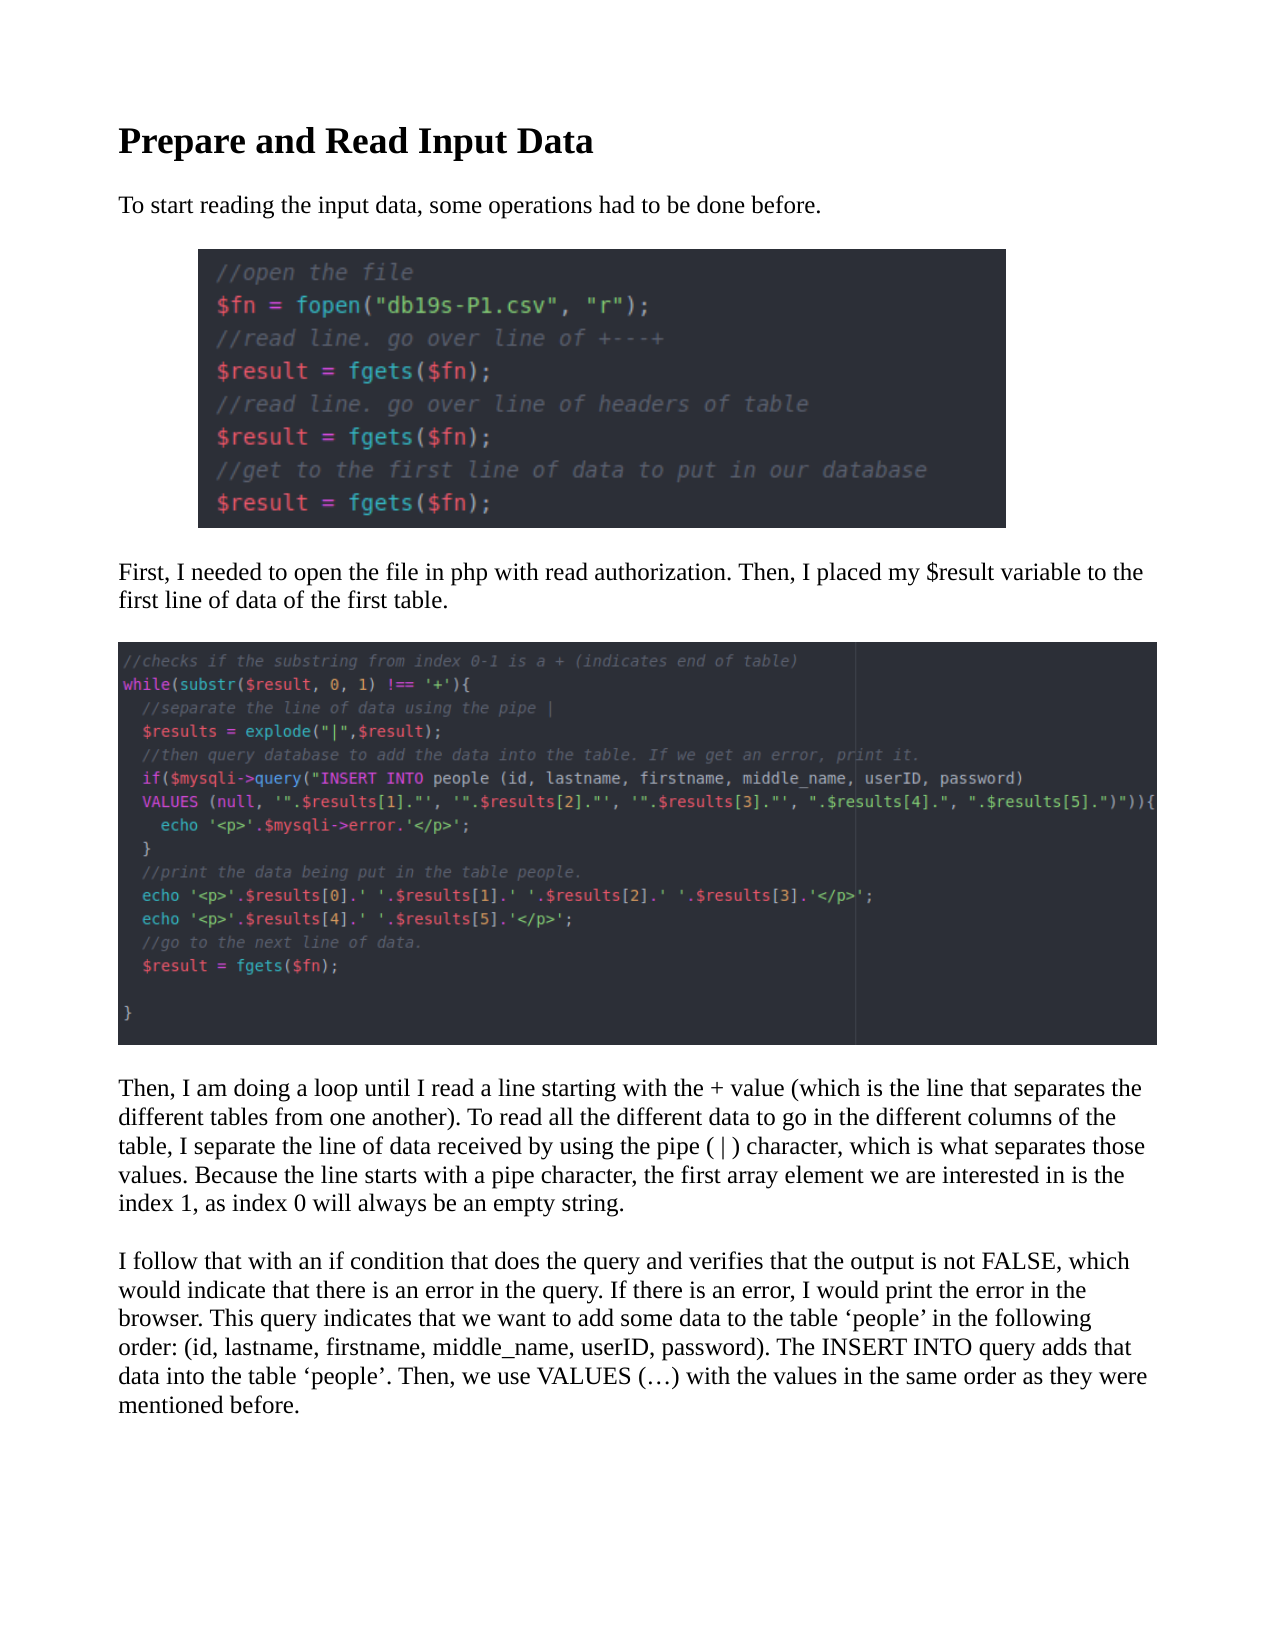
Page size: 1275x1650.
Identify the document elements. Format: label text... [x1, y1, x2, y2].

text Prepare and Read Input Data [118, 118, 1157, 161]
text I follow that with an if condition that does the query and verifies that the output is not FALSE, which would indicate that there is an error in the query. If there is an error, I would print the error in the browser. This query indicates that we want to add some data to the table ‘people’ in the following order: (id, lastname, firstname, middle_name, userID, password). The INSERT INTO query adds that data into the table ‘people’. Then, we use VALUES (…) with the values in the same order as they were mentioned before. [118, 1246, 1157, 1418]
picture [118, 642, 1157, 1045]
text To start reading the input data, some operations had to be done before. [118, 190, 1157, 219]
text Then, I am doing a loop until I read a line starting with the + value (which is the line that separates the different tables from one another). To read all the different data to go in the different columns of the table, I separate the line of data received by using the pipe ( | ) character, which is what separates those values. Because the line starts with a pipe character, the first array element we are interested in is the index 1, as index 0 will always be an empty string. [118, 1073, 1157, 1217]
picture [198, 249, 1006, 528]
text First, I needed to open the file in php with read authorization. Then, I placed my $result variable to the first line of data of the first table. [118, 557, 1157, 614]
